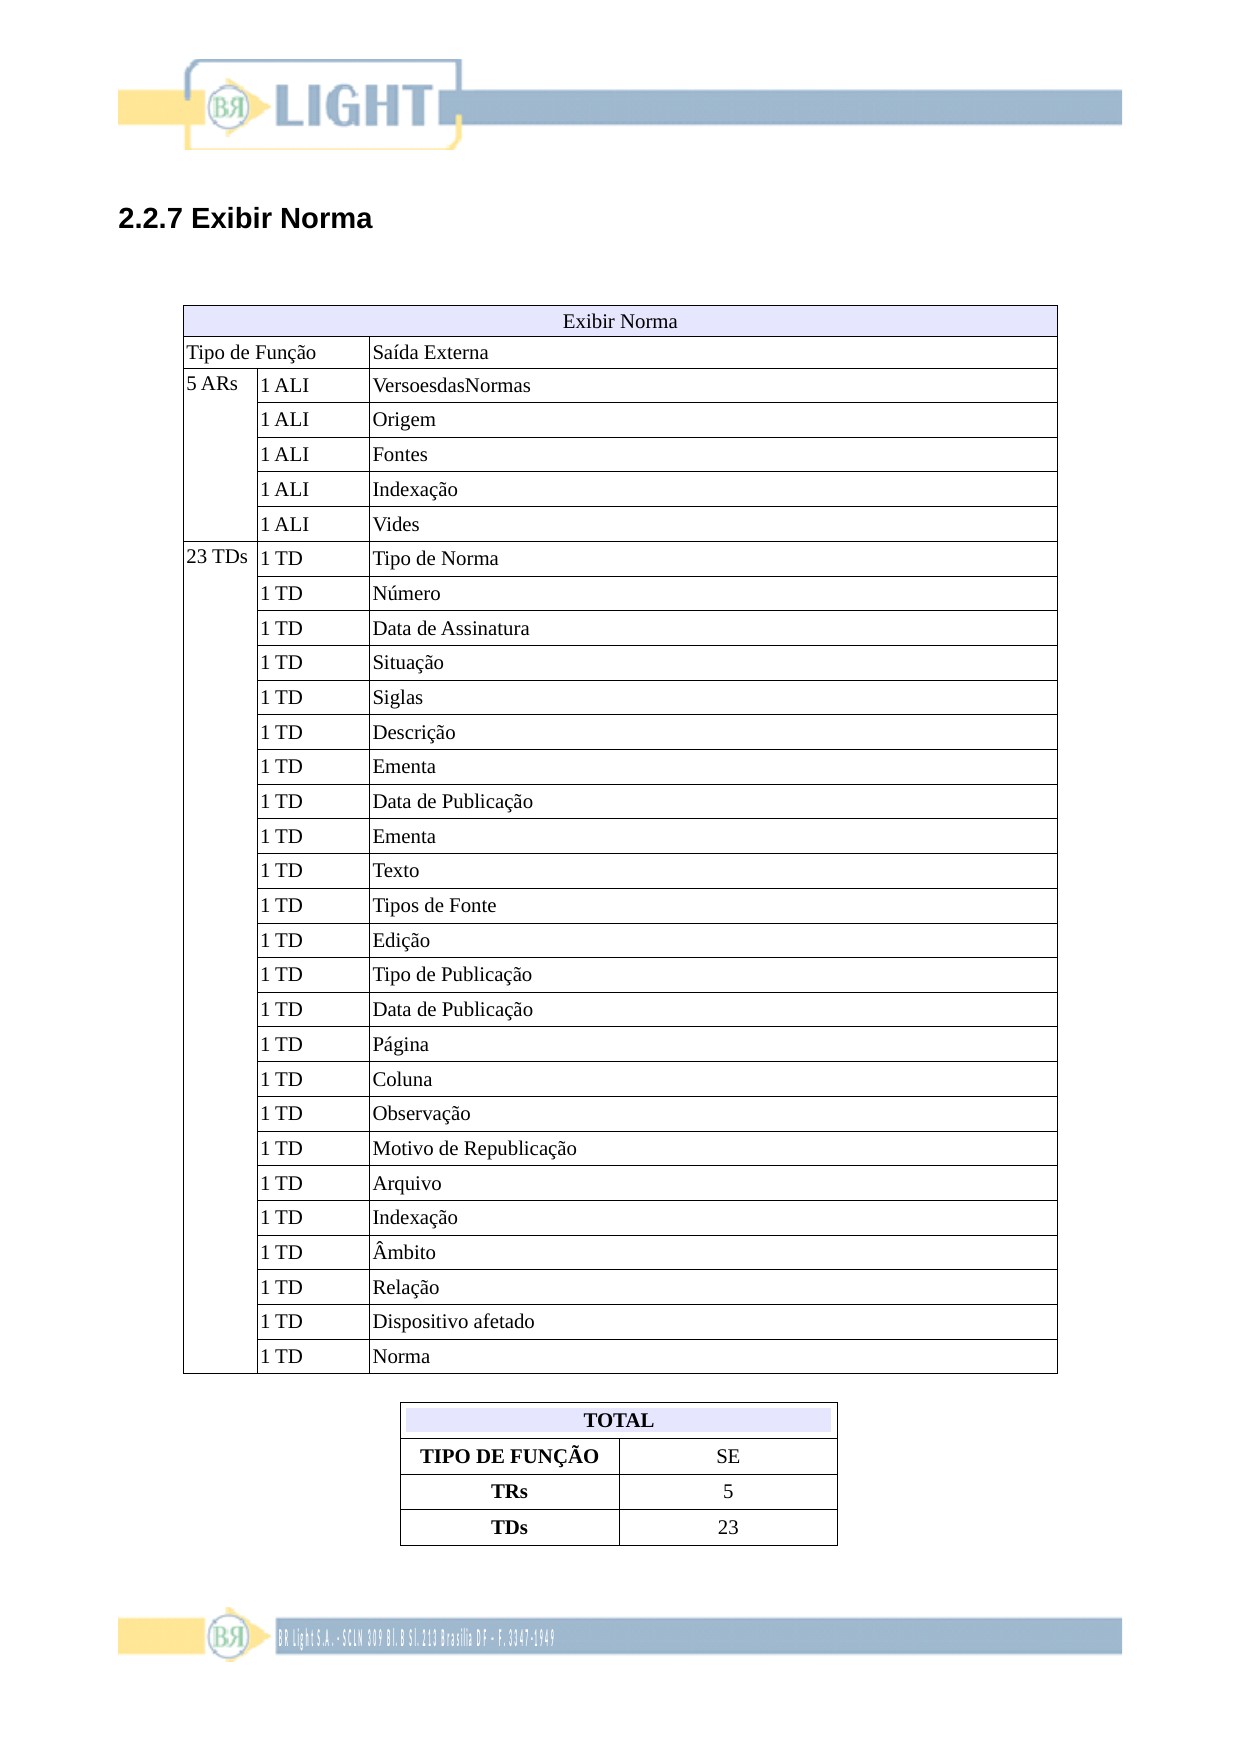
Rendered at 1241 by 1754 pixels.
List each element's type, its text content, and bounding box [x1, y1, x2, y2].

table_cell 23 TDs [184, 542, 257, 1373]
table_cell 1 ALI [258, 438, 369, 471]
table_cell VersoesdasNormas [370, 369, 1057, 402]
table_cell Arquivo [370, 1166, 1057, 1200]
table_cell Coluna [370, 1062, 1057, 1096]
table_cell 1 ALI [258, 507, 369, 541]
table_cell Vides [370, 507, 1057, 541]
table_cell 1 ALI [258, 472, 369, 506]
table_cell TRs [401, 1475, 619, 1509]
table_cell Indexação [370, 472, 1057, 506]
table_cell Siglas [370, 681, 1057, 714]
table_header TOTAL [401, 1403, 837, 1438]
table_cell 1 TD [258, 1270, 369, 1304]
picture [118, 59, 1123, 150]
table_cell 1 TD [258, 854, 369, 888]
table_cell Ementa [370, 750, 1057, 784]
table_cell 1 TD [258, 1340, 369, 1373]
picture [118, 1607, 1123, 1662]
table_cell 1 TD [258, 1062, 369, 1096]
table_cell 1 TD [258, 1027, 369, 1061]
table_cell 1 TD [258, 1132, 369, 1165]
table_cell 1 TD [258, 1305, 369, 1339]
table_cell 1 TD [258, 993, 369, 1026]
table_cell SE [620, 1439, 837, 1473]
table_cell 1 TD [258, 785, 369, 818]
table_cell 1 TD [258, 750, 369, 784]
table_cell Indexação [370, 1201, 1057, 1234]
table_cell 1 TD [258, 715, 369, 749]
table_cell Tipo de Norma [370, 542, 1057, 576]
table_cell Página [370, 1027, 1057, 1061]
table_cell Fontes [370, 438, 1057, 471]
table_cell Descrição [370, 715, 1057, 749]
table_cell 1 TD [258, 681, 369, 714]
table_cell Data de Assinatura [370, 611, 1057, 645]
table_cell Tipos de Fonte [370, 889, 1057, 922]
table_cell 1 TD [258, 889, 369, 922]
table_cell 1 TD [258, 611, 369, 645]
table_cell Texto [370, 854, 1057, 888]
table_cell Âmbito [370, 1236, 1057, 1269]
table_cell Número [370, 577, 1057, 610]
table_cell Situação [370, 646, 1057, 679]
table_cell Origem [370, 403, 1057, 437]
table_cell Relação [370, 1270, 1057, 1304]
table_cell 1 TD [258, 646, 369, 679]
table_cell Tipo de Função [184, 337, 369, 367]
table_cell TDs [401, 1510, 619, 1545]
table_cell Norma [370, 1340, 1057, 1373]
table_cell Data de Publicação [370, 785, 1057, 818]
table_cell 23 [620, 1510, 837, 1545]
table_cell 1 TD [258, 924, 369, 957]
table_cell Ementa [370, 819, 1057, 853]
table_cell 1 TD [258, 1097, 369, 1131]
subtitle 2.2.7 Exibir Norma [118, 201, 1122, 235]
table_cell 1 TD [258, 1201, 369, 1234]
table_cell 1 ALI [258, 369, 369, 402]
table_cell Observação [370, 1097, 1057, 1131]
table_cell Motivo de Republicação [370, 1132, 1057, 1165]
table_cell Tipo de Publicação [370, 958, 1057, 992]
table_cell 1 TD [258, 1236, 369, 1269]
table_cell Dispositivo afetado [370, 1305, 1057, 1339]
table_header Exibir Norma [184, 306, 1057, 336]
table_cell 5 ARs [184, 369, 257, 541]
table_cell 1 TD [258, 577, 369, 610]
table_cell 5 [620, 1475, 837, 1509]
table_cell 1 TD [258, 1166, 369, 1200]
table_cell Edição [370, 924, 1057, 957]
table_cell TIPO DE FUNÇÃO [401, 1439, 619, 1473]
table_cell Data de Publicação [370, 993, 1057, 1026]
table_cell 1 TD [258, 819, 369, 853]
table_cell 1 ALI [258, 403, 369, 437]
table_cell 1 TD [258, 542, 369, 576]
table_cell 1 TD [258, 958, 369, 992]
table_cell Saída Externa [370, 337, 1057, 367]
